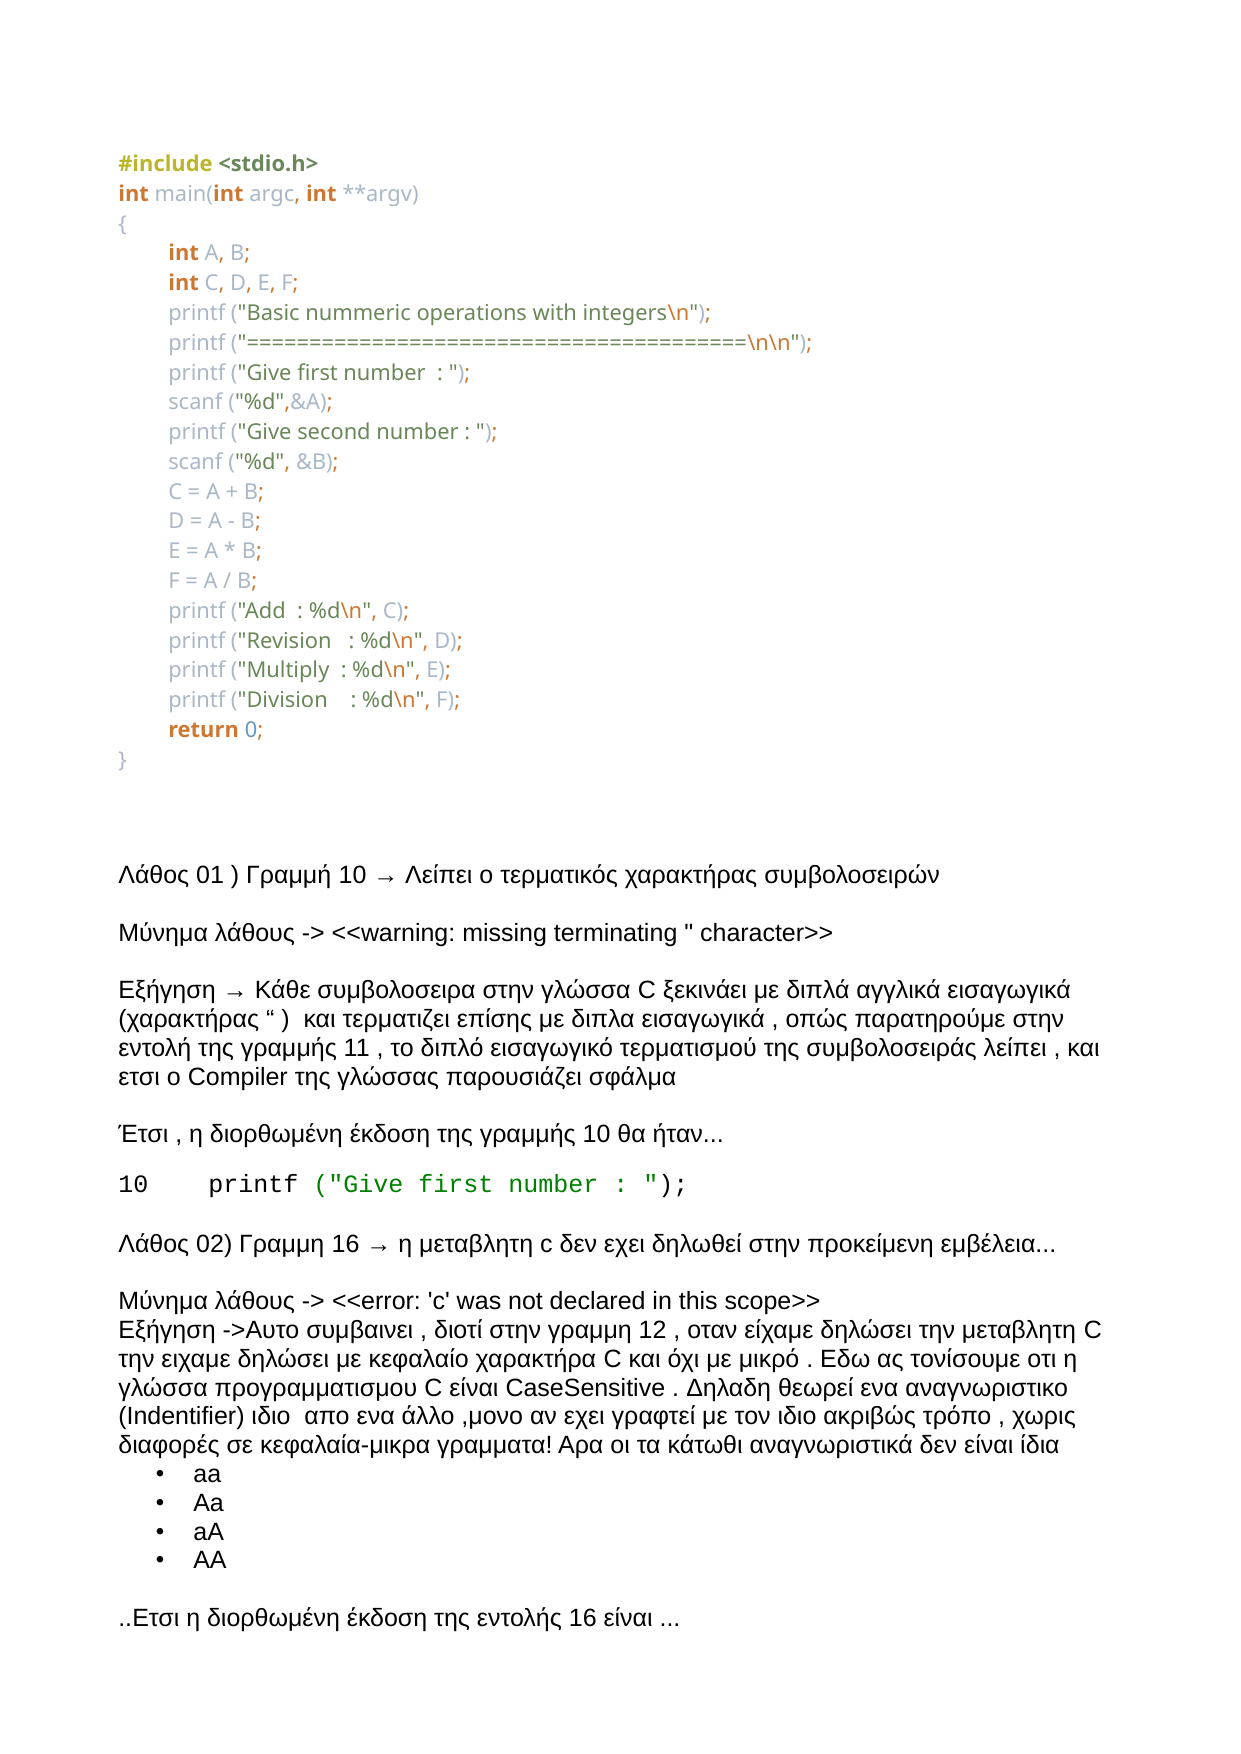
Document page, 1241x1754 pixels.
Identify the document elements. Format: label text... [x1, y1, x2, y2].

text C = A + B; [118, 476, 1122, 505]
text Εξήγηση → Κάθε συμβολοσειρα στην γλώσσα C ξεκινάει με διπλά αγγλικά εισαγωγικά (χαρακτήρας “ ) και τερματιζει επίσης με διπλα εισαγωγικά , οπώς παρατηρούμε στην εντολή της γραμμής 11 , το διπλό εισαγωγικό τερματισμού της συμβολοσειράς λείπει , και ετσι ο Compiler της γλώσσας παρουσιάζει σφάλμα [118, 976, 1122, 1091]
text int A, B; [118, 237, 1122, 267]
text printf ("Multiply : %d\n", E); [118, 654, 1122, 684]
text printf ("Add : %d\n", C); [118, 595, 1122, 624]
text Λάθος 01 ) Γραμμή 10 → Λείπει ο τερματικός χαρακτήρας συμβολοσειρών [118, 861, 1122, 889]
text int C, D, E, F; [118, 267, 1122, 297]
list AA [156, 1545, 1122, 1574]
text F = A / B; [118, 565, 1122, 595]
text printf ("Revision : %d\n", D); [118, 624, 1122, 654]
text } [118, 744, 1122, 773]
text ..Ετσι η διορθωμένη έκδοση της εντολής 16 είναι ... [118, 1603, 1122, 1632]
text printf ("Give second number : "); [118, 416, 1122, 446]
text scanf ("%d",&A); [118, 386, 1122, 416]
text printf ("========================================\n\n"); [118, 327, 1122, 356]
text Έτσι , η διορθωμένη έκδοση της γραμμής 10 θα ήταν... [118, 1119, 1122, 1148]
text 10 printf ("Give first number : "); [118, 1172, 1122, 1200]
text Εξήγηση ->Αυτο συμβαινει , διοτί στην γραμμη 12 , οταν είχαμε δηλώσει την μεταβλητη C την ειχαμε δηλώσει με κεφαλαίο χαρακτήρα C και όχι με μικρό . Εδω ας τονίσουμε οτι η γλώσσα προγραμματισμου C είναι CaseSensitive . Δηλαδη θεωρεί ενα αναγνωριστικο (Indentifier) ιδιο απο ενα άλλο ,μονο αν εχει γραφτεί με τον ιδιο ακριβώς τρόπο , χωρις διαφορές σε κεφαλαία-μικρα γραμματα! Αρα οι τα κάτωθι αναγνωριστικά δεν είναι ίδια [118, 1315, 1122, 1459]
text D = A - B; [118, 505, 1122, 535]
text Μύνημα λάθους -> <<warning: missing terminating " character>> [118, 918, 1122, 947]
list aA [156, 1516, 1122, 1545]
text { [118, 207, 1122, 237]
text Λάθος 02) Γραμμη 16 → η μεταβλητη c δεν εχει δηλωθεί στην προκείμενη εμβέλεια... [118, 1229, 1122, 1257]
text printf ("Division : %d\n", F); [118, 684, 1122, 714]
list aa [156, 1459, 1122, 1488]
text printf ("Give first number : "); [118, 356, 1122, 386]
text printf ("Basic nummeric operations with integers\n"); [118, 297, 1122, 327]
text int main(int argc, int **argv) [118, 178, 1122, 207]
text return 0; [118, 714, 1122, 744]
list Aa [156, 1488, 1122, 1516]
text E = A * B; [118, 535, 1122, 565]
text Μύνημα λάθους -> <<error: 'c' was not declared in this scope>> [118, 1286, 1122, 1315]
text scanf ("%d", &B); [118, 446, 1122, 476]
text #include <stdio.h> [118, 148, 1122, 178]
